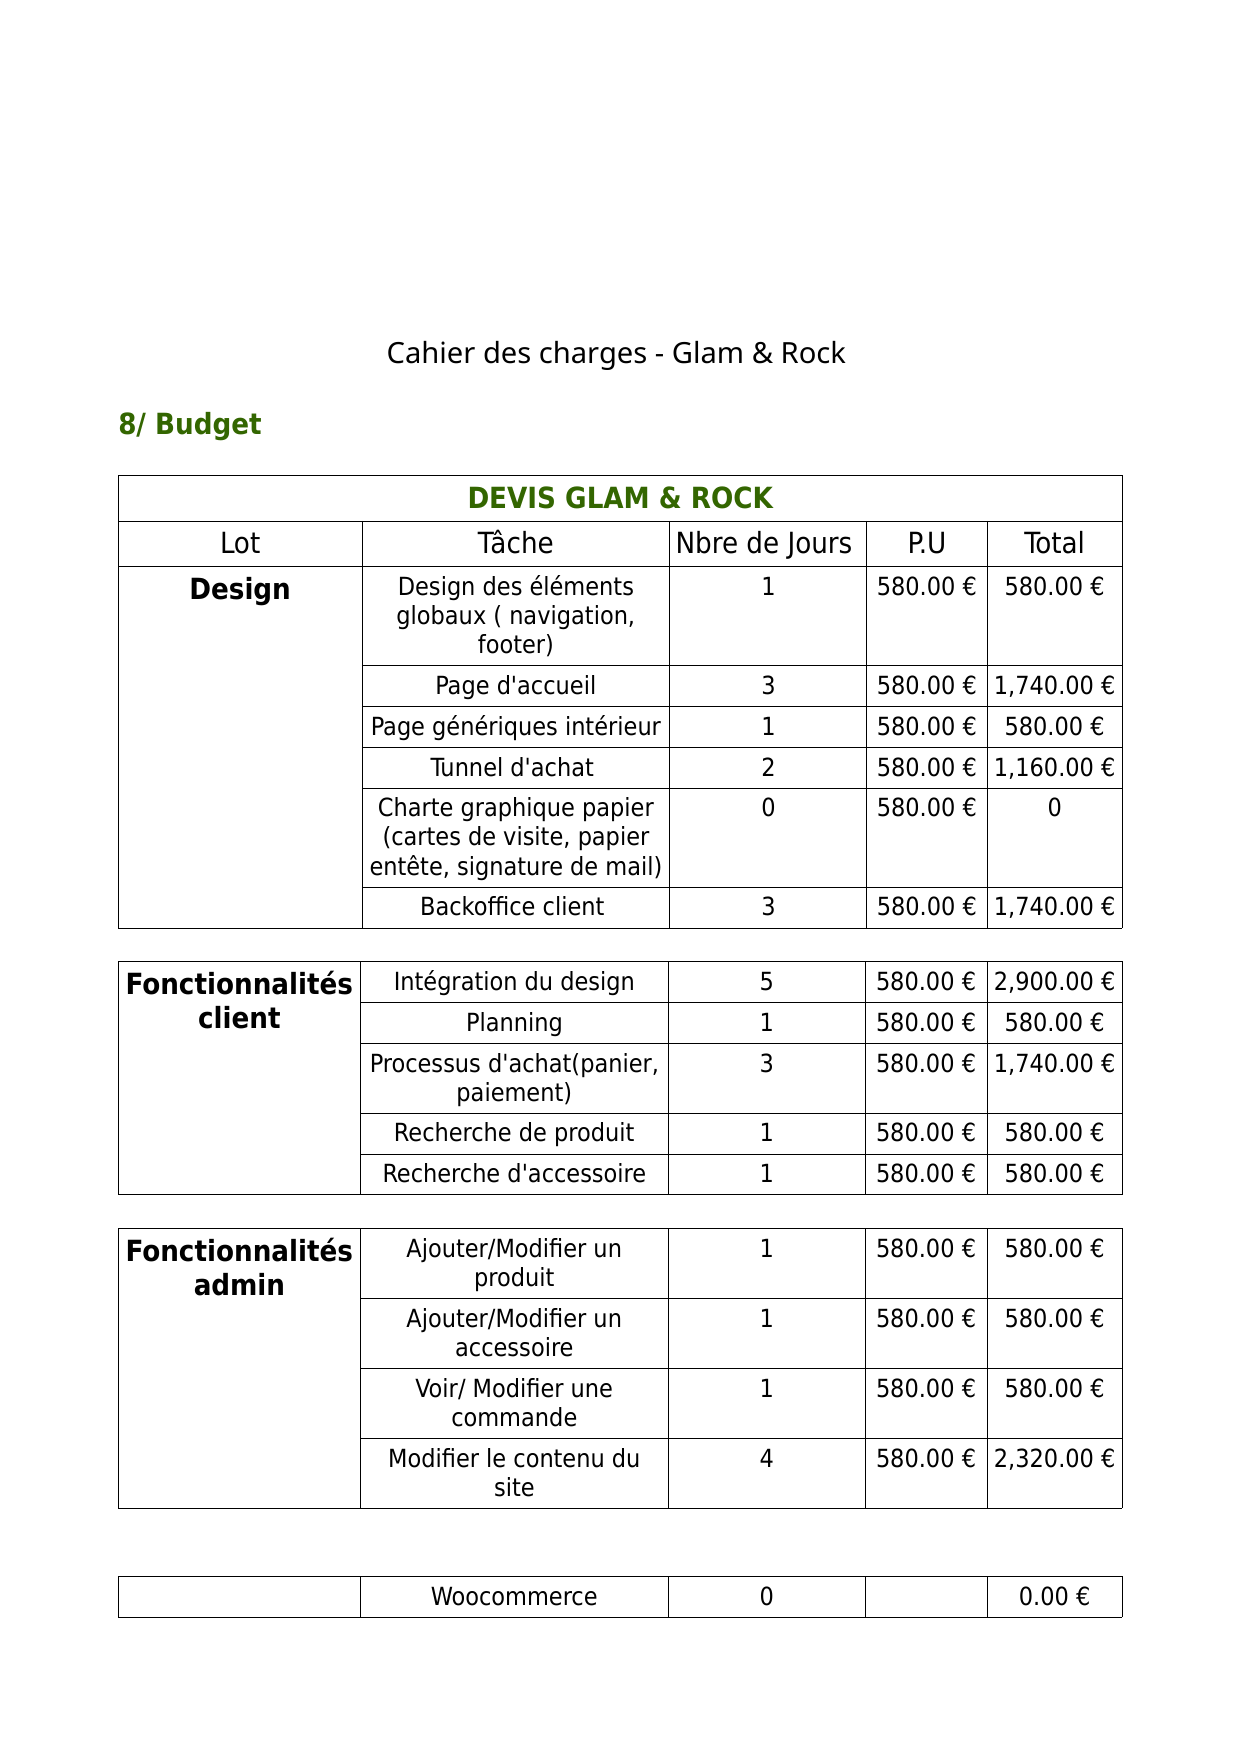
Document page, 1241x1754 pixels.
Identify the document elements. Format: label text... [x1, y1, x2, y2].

table_cell 580,00 € [988, 1369, 1122, 1438]
table_cell Page d'accueil [363, 666, 669, 706]
table_header Ajouter/Modifier un produit [361, 1229, 668, 1298]
table_header 0 [669, 1577, 865, 1617]
table_cell 580,00 € [866, 1003, 987, 1043]
table_cell 580,00 € [988, 1114, 1122, 1153]
table_cell 580,00 € [866, 1439, 987, 1508]
table_header 580,00 € [866, 1229, 987, 1298]
table_cell 2 320,00 € [988, 1439, 1122, 1508]
text Cahier des charges - Glam & Rock [118, 332, 1122, 372]
table_cell 580,00 € [988, 1299, 1122, 1368]
table_cell 580,00 € [867, 666, 987, 706]
table_header 580,00 € [867, 567, 987, 665]
table_cell Voir/ Modifier une commande [361, 1369, 668, 1438]
table_cell Backoffice client [363, 888, 669, 927]
table_header DEVIS GLAM & ROCK [119, 476, 1122, 521]
table_header Lot [119, 522, 362, 566]
table_cell 1 [669, 1155, 865, 1194]
table_header Design des éléments globaux ( navigation, footer) [363, 567, 669, 665]
table_cell 1 740,00 € [988, 666, 1122, 706]
table_cell 580,00 € [988, 707, 1122, 747]
text 8/ Budget [118, 407, 1122, 441]
table_cell Ajouter/Modifier un accessoire [361, 1299, 668, 1368]
table_cell 3 [670, 888, 866, 927]
table_cell 3 [669, 1044, 865, 1113]
table_cell Charte graphique papier (cartes de visite, papier entête, signature de mail) [363, 789, 669, 887]
table_header 2 900,00 € [988, 962, 1122, 1002]
table_cell 580,00 € [867, 789, 987, 887]
table_cell 1 [669, 1299, 865, 1368]
table_header Total [988, 522, 1122, 566]
table_header Woocommerce [361, 1577, 668, 1617]
table_cell 0 [988, 789, 1122, 887]
table_header 0,00 € [988, 1577, 1122, 1617]
table_cell 580,00 € [866, 1044, 987, 1113]
table_cell 580,00 € [866, 1114, 987, 1153]
table_cell 580,00 € [988, 1003, 1122, 1043]
table_cell Page génériques intérieur [363, 707, 669, 747]
table_cell 580,00 € [866, 1369, 987, 1438]
table_header Intégration du design [361, 962, 668, 1002]
table_header [866, 1577, 987, 1617]
table_cell 1 740,00 € [988, 888, 1122, 927]
table_header [119, 1577, 360, 1617]
table_header Fonctionnalités client [119, 962, 360, 1194]
table_cell 1 [669, 1369, 865, 1438]
table_cell 1 740,00 € [988, 1044, 1122, 1113]
table_cell 580,00 € [867, 888, 987, 927]
table_header P.U [867, 522, 987, 566]
table_cell Processus d'achat(panier, paiement) [361, 1044, 668, 1113]
table_cell 4 [669, 1439, 865, 1508]
table_cell 3 [670, 666, 866, 706]
table_header Fonctionnalités admin [119, 1229, 360, 1508]
table_header 1 [670, 567, 866, 665]
table_cell 1 [669, 1114, 865, 1153]
table_header 1 [669, 1229, 865, 1298]
table_cell 1 [669, 1003, 865, 1043]
table_cell Planning [361, 1003, 668, 1043]
table_cell 580,00 € [866, 1155, 987, 1194]
table_cell Modifier le contenu du site [361, 1439, 668, 1508]
table_cell 580,00 € [867, 707, 987, 747]
table_cell Tunnel d'achat [363, 748, 669, 788]
table_cell Recherche de produit [361, 1114, 668, 1153]
table_cell 2 [670, 748, 866, 788]
table_cell 1 160,00 € [988, 748, 1122, 788]
table_cell 580,00 € [867, 748, 987, 788]
table_cell 580,00 € [866, 1299, 987, 1368]
table_cell 0 [670, 789, 866, 887]
table_header Tâche [363, 522, 669, 566]
table_cell 580,00 € [988, 1155, 1122, 1194]
table_header 580,00 € [866, 962, 987, 1002]
table_header 580,00 € [988, 567, 1122, 665]
table_cell Recherche d'accessoire [361, 1155, 668, 1194]
table_cell 1 [670, 707, 866, 747]
table_header 5 [669, 962, 865, 1002]
table_header 580,00 € [988, 1229, 1122, 1298]
table_header Design [119, 567, 362, 927]
table_header Nbre de Jours [670, 522, 866, 566]
